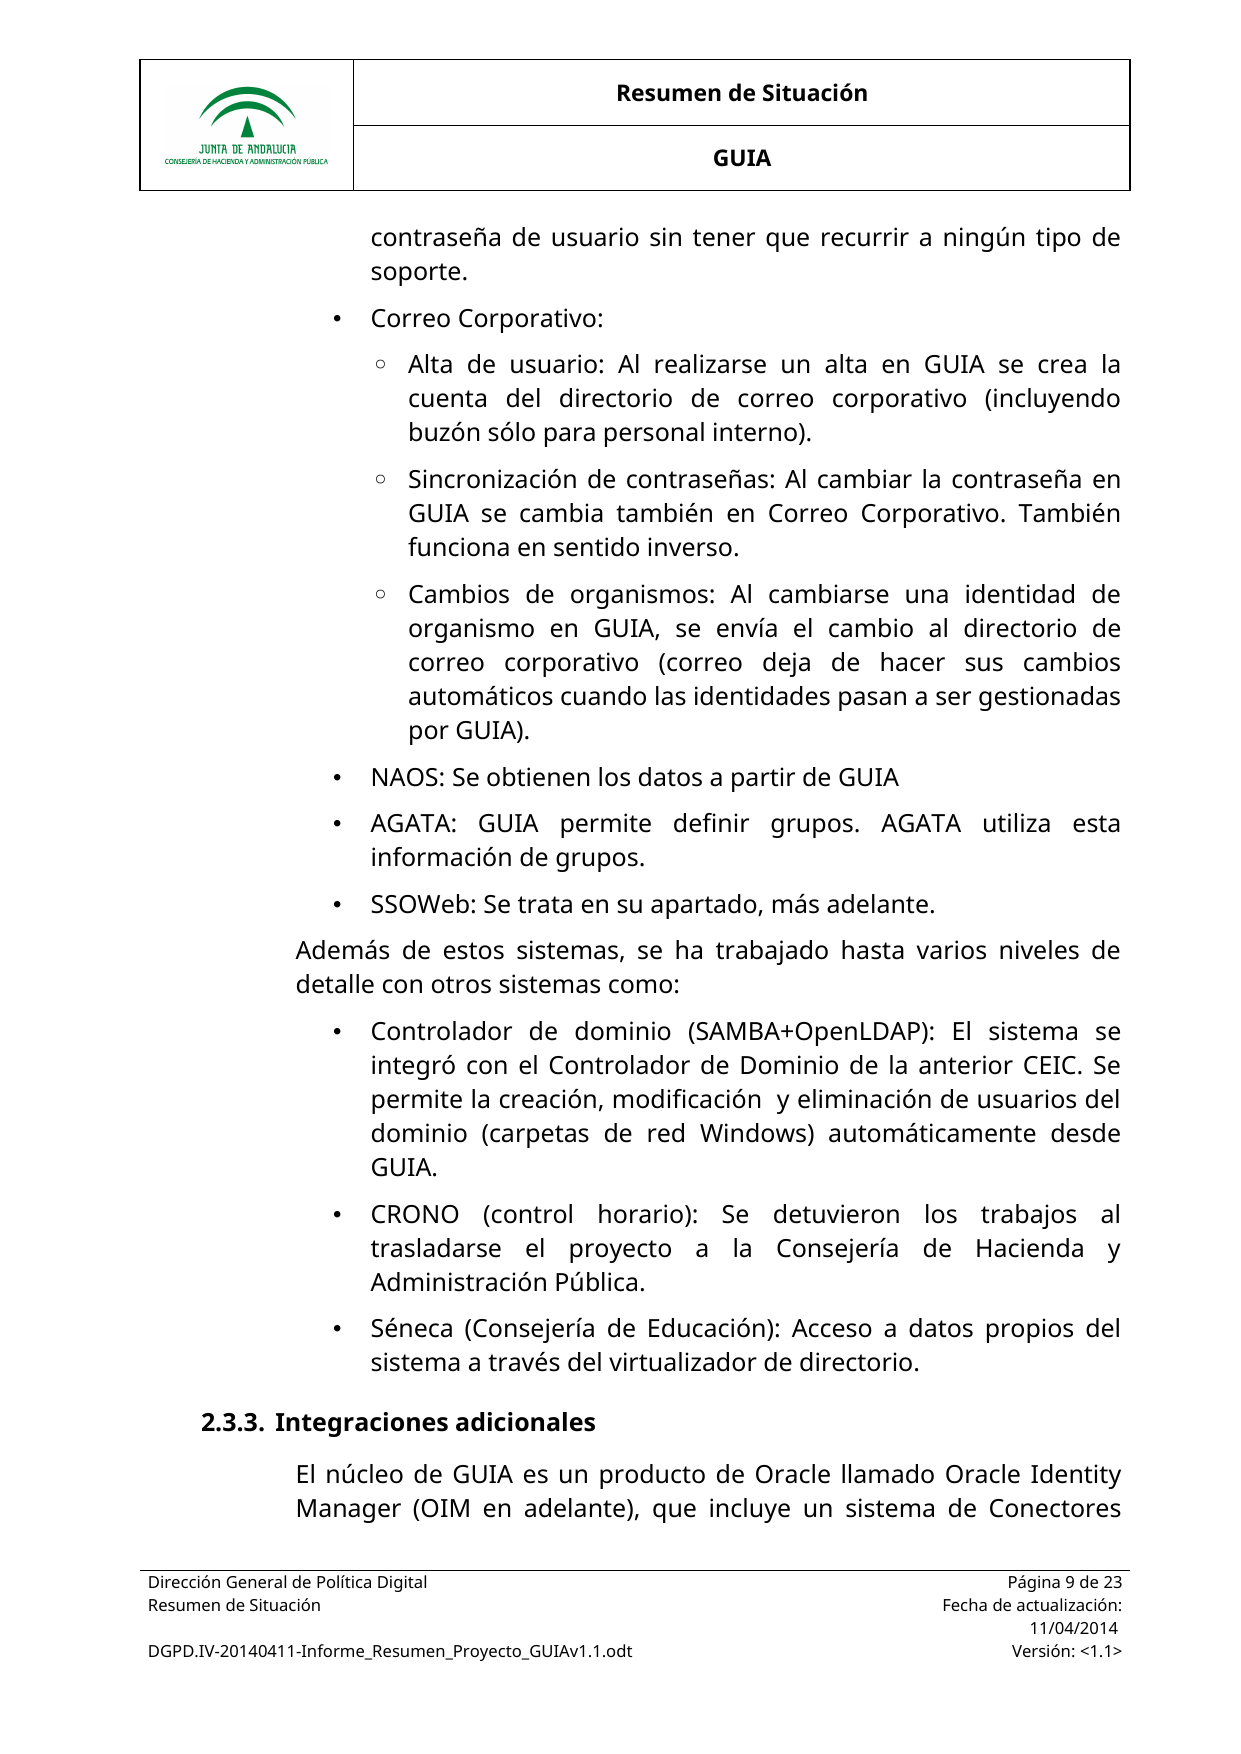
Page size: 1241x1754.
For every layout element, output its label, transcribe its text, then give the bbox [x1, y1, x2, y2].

subtitle Integraciones adicionales [201, 1404, 1122, 1438]
list contraseña de usuario sin tener que recurrir a ningún tipo de soporte. [333, 220, 1122, 288]
list SSOWeb: Se trata en su apartado, más adelante. [333, 886, 1122, 920]
list Controlador de dominio (SAMBA+OpenLDAP): El sistema se integró con el Controlador de Dominio de la anterior CEIC. Se permite la creación, modificación y eliminación de usuarios del dominio (carpetas de red Windows) automáticamente desde GUIA. [333, 1013, 1122, 1184]
text El núcleo de GUIA es un producto de Oracle llamado Oracle Identity Manager (OIM en adelante), que incluye un sistema de Conectores [295, 1457, 1122, 1525]
list Cambios de organismos: Al cambiarse una identidad de organismo en GUIA, se envía el cambio al directorio de correo corporativo (correo deja de hacer sus cambios automáticos cuando las identidades pasan a ser gestionadas por GUIA). [370, 576, 1122, 747]
list AGATA: GUIA permite definir grupos. AGATA utiliza esta información de grupos. [333, 806, 1122, 874]
list Sincronización de contraseñas: Al cambiar la contraseña en GUIA se cambia también en Correo Corporativo. También funciona en sentido inverso. [370, 462, 1122, 564]
picture [164, 85, 330, 165]
list Alta de usuario: Al realizarse un alta en GUIA se crea la cuenta del directorio de correo corporativo (incluyendo buzón sólo para personal interno). [370, 347, 1122, 449]
list CRONO (control horario): Se detuvieron los trabajos al trasladarse el proyecto a la Consejería de Hacienda y Administración Pública. [333, 1196, 1122, 1298]
text Además de estos sistemas, se ha trabajado hasta varios niveles de detalle con otros sistemas como: [295, 933, 1122, 1001]
list NAOS: Se obtienen los datos a partir de GUIA [333, 759, 1122, 793]
list Correo Corporativo: [333, 300, 1122, 334]
list Séneca (Consejería de Educación): Acceso a datos propios del sistema a través del virtualizador de directorio. [333, 1311, 1122, 1379]
